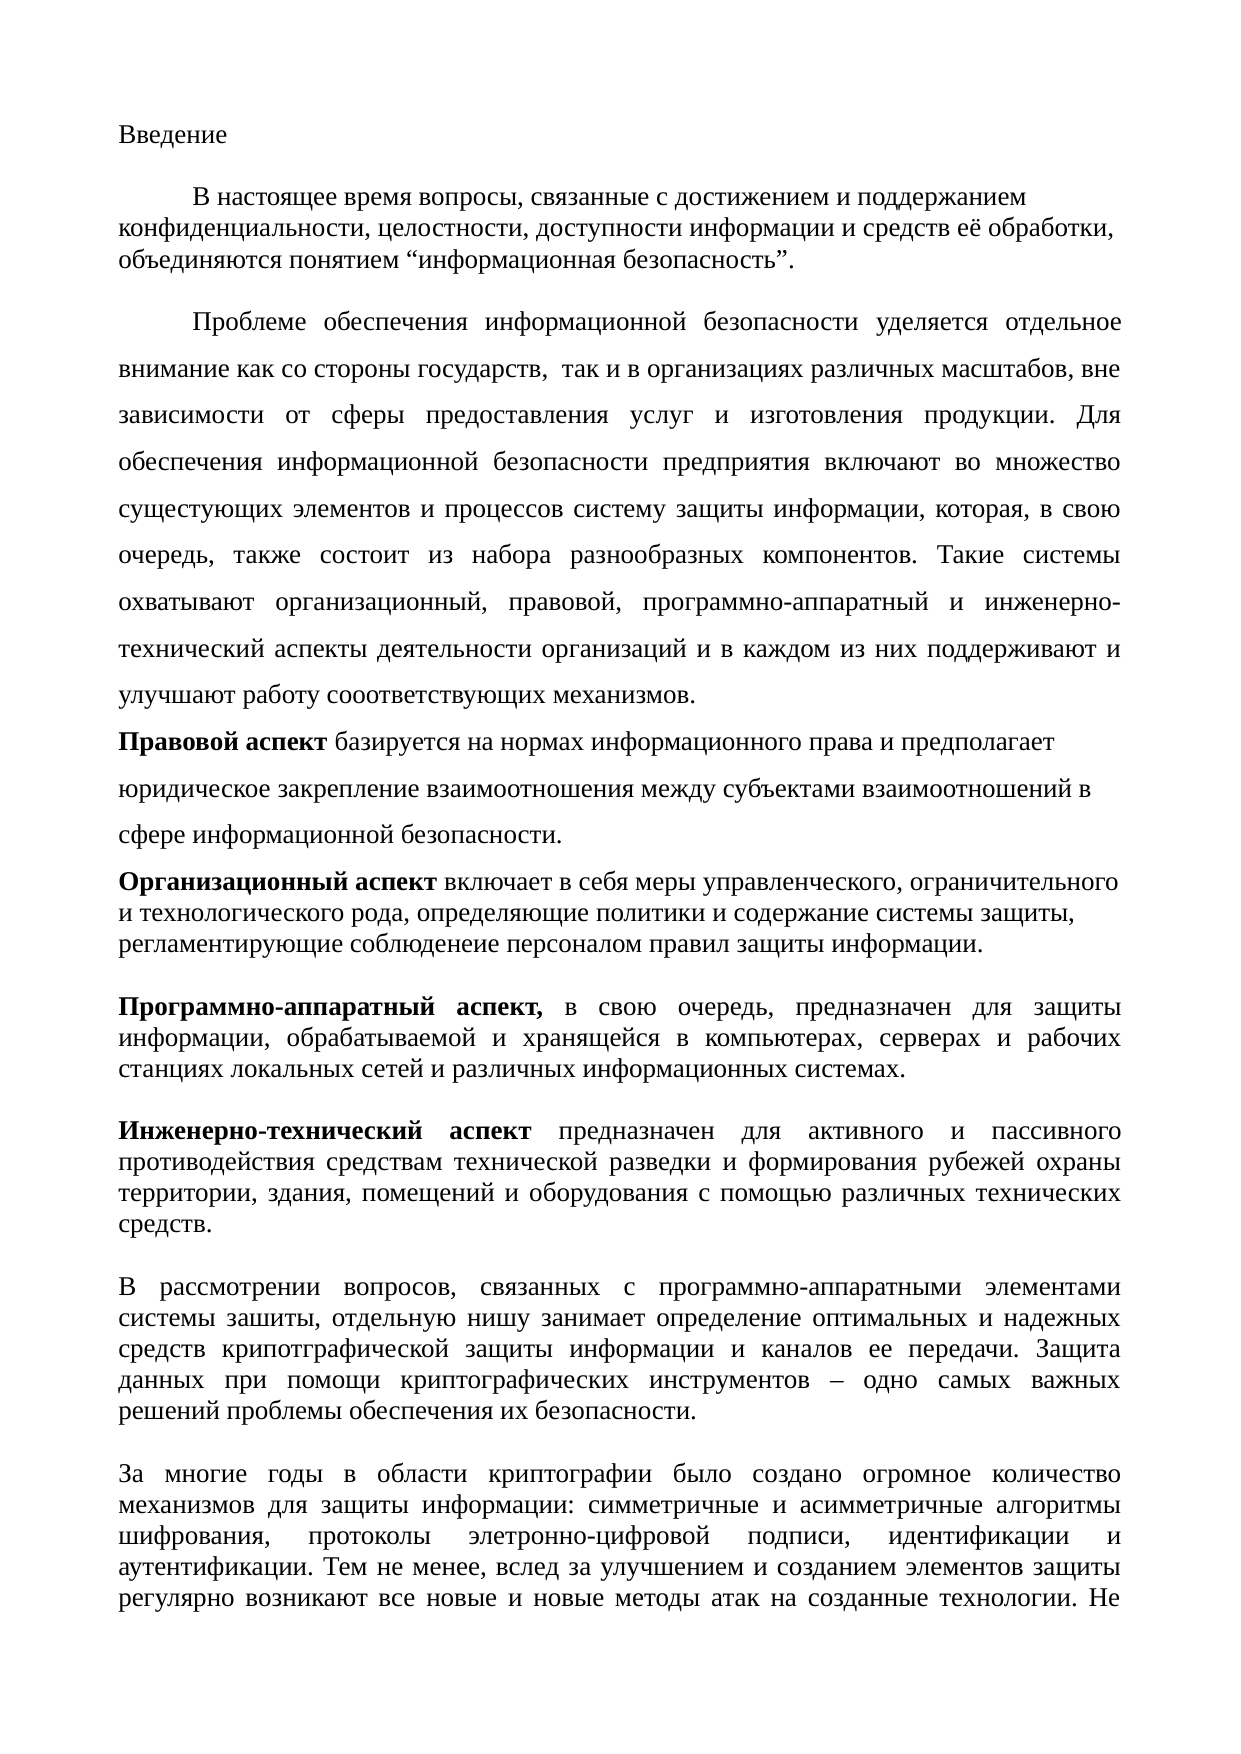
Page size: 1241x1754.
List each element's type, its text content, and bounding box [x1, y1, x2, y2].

text Проблеме обеспечения информационной безопасности­ уделяется отдельное внимание как со стороны государств, так и в организациях различных масштабов, вне зависимости от сферы предоставления услуг и изготовления продукции. Для обеспечения информационной безопасности предприятия включают во множество сущестующих элементов и процессов систему защиты информации, которая, в свою очередь, также состоит из набора разнообразных компонентов. Такие системы охватывают организационный, правовой, программно-аппаратный и инженерно-технический аспекты деятельности организаций и в каждом из них поддерживают и улучшают работу сооответствующих механизмов. [118, 305, 1122, 709]
text В рассмотрении вопросов, связанных с программно-аппаратными элементами системы зашиты, отдельную нишу занимает определение оптимальных и надежных средств крипотграфической защиты информации и каналов ее передачи. Защита данных при помощи криптографических инструментов – одно самых важных решений проблемы обеспечения их безопасности. [118, 1270, 1122, 1426]
text В настоящее время вопросы, связанные с достижением и поддержанием конфиденциальности, целостности, доступности информации и средств её обработки, объединяются понятием “информационная безопасность”. [118, 180, 1122, 274]
text Организационный аспект включает в себя меры управленческого, ограничительного и технологического рода, определяющие политики и содержание системы защиты, регламентирующие соблюденеие персоналом правил защиты информации. [118, 865, 1122, 958]
text Введение [118, 118, 1122, 149]
text Правовой аспект базируется на нормах информационного права и предполагает юридическое закрепление взаимоотношения между субъектами взаимоотношений в сфере информационной безопасности. [118, 725, 1122, 849]
text Программно-аппаратный аспект, в свою очередь, предназначен для защиты информации, обрабатываемой и хранящейся в компьютерах, серверах и рабочих станциях локальных сетей и различных информационных системах. [118, 958, 1122, 1083]
text За многие годы в области криптографии было создано огромное количество механизмов для защиты информации: симметричные и асимметричные алгоритмы шифрования, протоколы элетронно-цифровой подписи, идентификации и аутентификации. Тем не менее, вслед за улучшением и созданием элементов защиты регулярно возникают все новые и новые методы атак на созданные технологии. Не [118, 1457, 1122, 1612]
text Инженерно-технический аспект предназначен для активного и пассивного противодействия средствам технической разведки и формирования рубежей охраны территории, здания, помещений и оборудования с помощью различных технических средств. [118, 1114, 1122, 1239]
